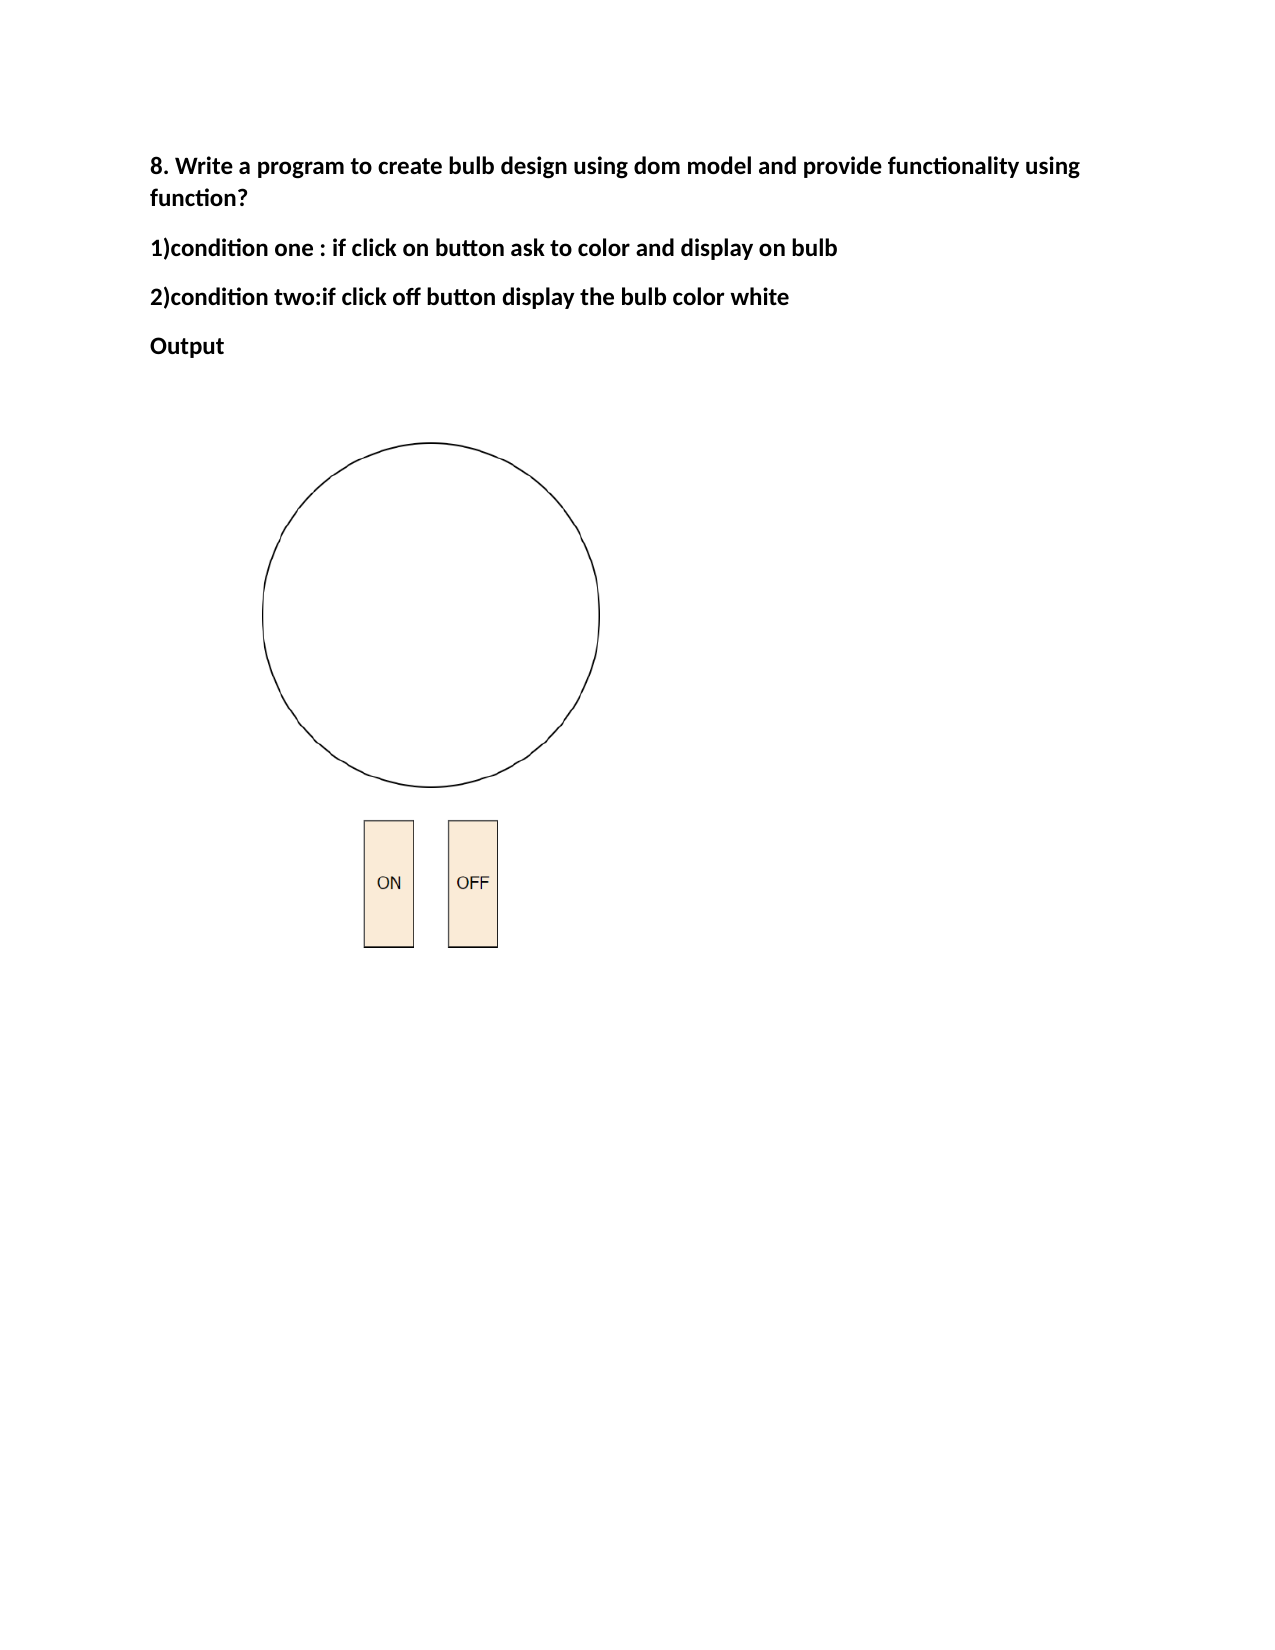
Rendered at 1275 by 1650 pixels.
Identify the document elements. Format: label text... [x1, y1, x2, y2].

text Output [150, 330, 1125, 361]
text 2)condition two:if click off button display the bulb color white [150, 281, 1125, 312]
text 8. Write a program to create bulb design using dom model and provide functionality using function? [150, 150, 1125, 213]
text 1)condition one : if click on button ask to color and display on bulb [150, 232, 1125, 262]
